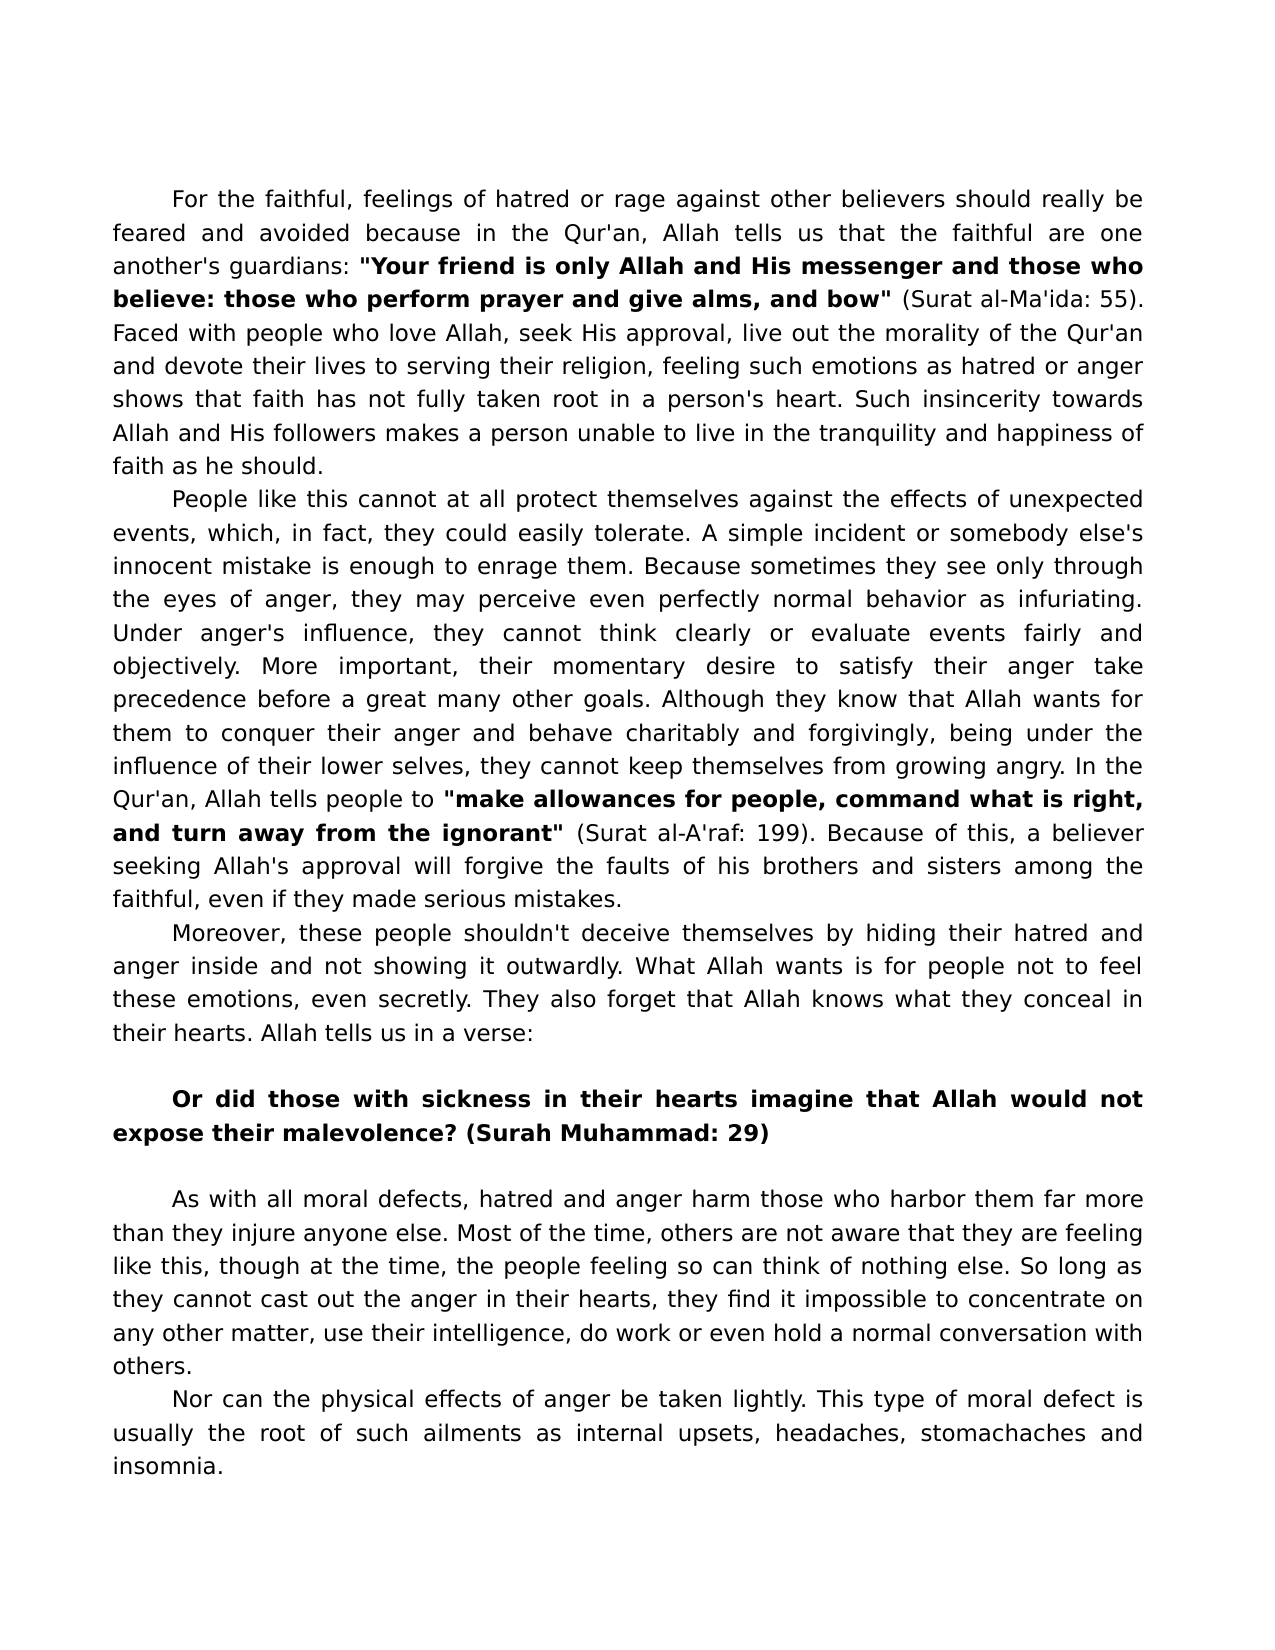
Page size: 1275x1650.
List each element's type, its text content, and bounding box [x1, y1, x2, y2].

text People like this cannot at all protect themselves against the effects of unexpected events, which, in fact, they could easily tolerate. A simple incident or somebody else's innocent mistake is enough to enrage them. Because sometimes they see only through the eyes of anger, they may perceive even perfectly normal behavior as infuriating. Under anger's influence, they cannot think clearly or evaluate events fairly and objectively. More important, their momentary desire to satisfy their anger take precedence before a great many other goals. Although they know that Allah wants for them to conquer their anger and behave charitably and forgivingly, being under the influence of their lower selves, they cannot keep themselves from growing angry. In the Qur'an, Allah tells people to "make allowances for people, command what is right, and turn away from the ignorant" (Surat al-A'raf: 199). Because of this, a believer seeking Allah's approval will forgive the faults of his brothers and sisters among the faithful, even if they made serious mistakes. [112, 481, 1145, 914]
text Or did those with sickness in their hearts imagine that Allah would not expose their malevolence? (Surah Muhammad: 29) [112, 1081, 1145, 1148]
text As with all moral defects, hatred and anger harm those who harbor them far more than they injure anyone else. Most of the time, others are not aware that they are feeling like this, though at the time, the people feeling so can think of nothing else. So long as they cannot cast out the anger in their hearts, they find it impossible to concentrate on any other matter, use their intelligence, do work or even hold a normal conversation with others. [112, 1181, 1145, 1381]
text Nor can the physical effects of anger be taken lightly. This type of moral defect is usually the root of such ailments as internal upsets, headaches, stomachaches and insomnia. [112, 1381, 1145, 1481]
text For the faithful, feelings of hatred or rage against other believers should really be feared and avoided because in the Qur'an, Allah tells us that the faithful are one another's guardians: "Your friend is only Allah and His messenger and those who believe: those who perform prayer and give alms, and bow" (Surat al-Ma'ida: 55). Faced with people who love Allah, seek His approval, live out the morality of the Qur'an and devote their lives to serving their religion, feeling such emotions as hatred or anger shows that faith has not fully taken root in a person's heart. Such insincerity towards Allah and His followers makes a person unable to live in the tranquility and happiness of faith as he should. [112, 181, 1145, 481]
text Moreover, these people shouldn't deceive themselves by hiding their hatred and anger inside and not showing it outwardly. What Allah wants is for people not to feel these emotions, even secretly. They also forget that Allah knows what they conceal in their hearts. Allah tells us in a verse: [112, 914, 1145, 1048]
